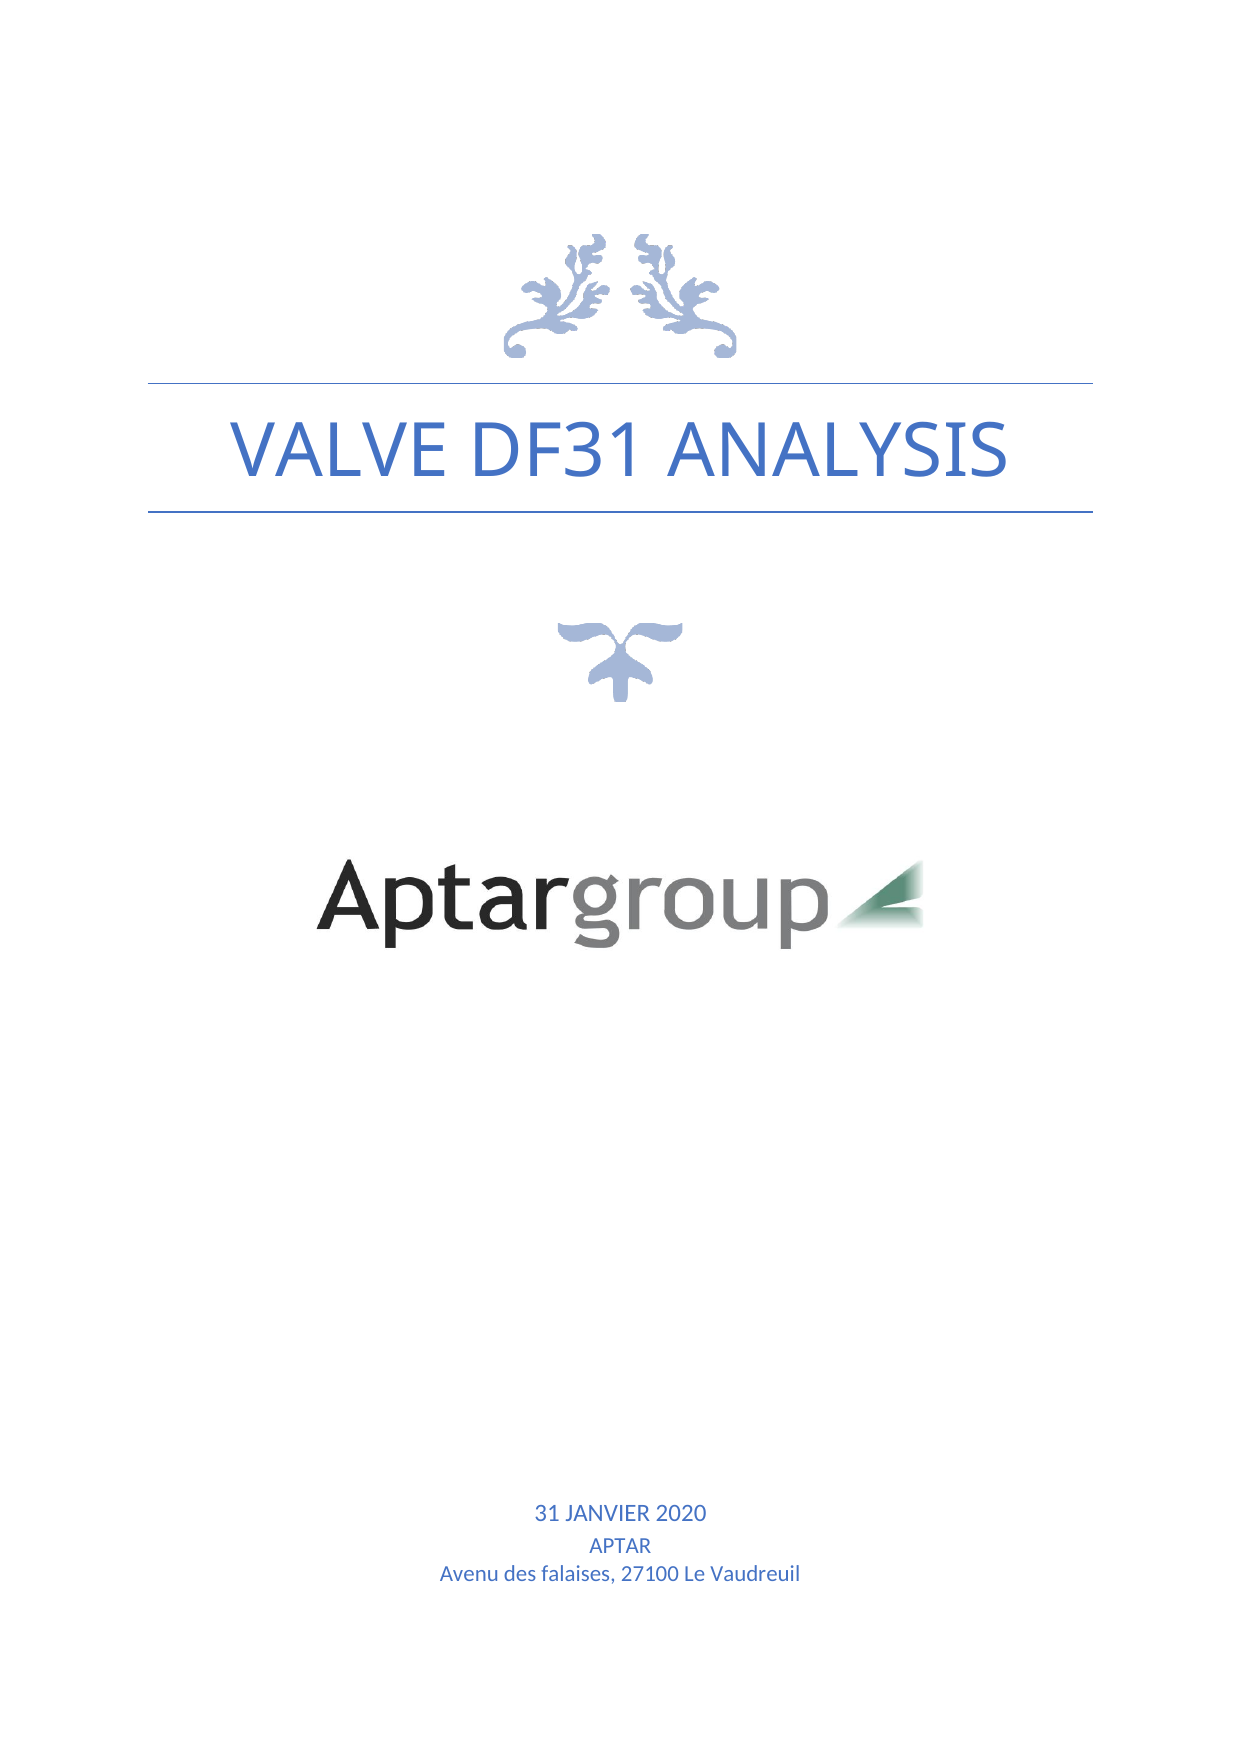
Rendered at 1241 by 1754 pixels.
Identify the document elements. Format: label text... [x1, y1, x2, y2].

text valve df31 analysis [148, 384, 1093, 511]
text APTAR [148, 1532, 1093, 1559]
text 31 janvier 2020 [148, 1497, 1093, 1527]
text Avenu des falaises, 27100 Le Vaudreuil [148, 1559, 1093, 1588]
